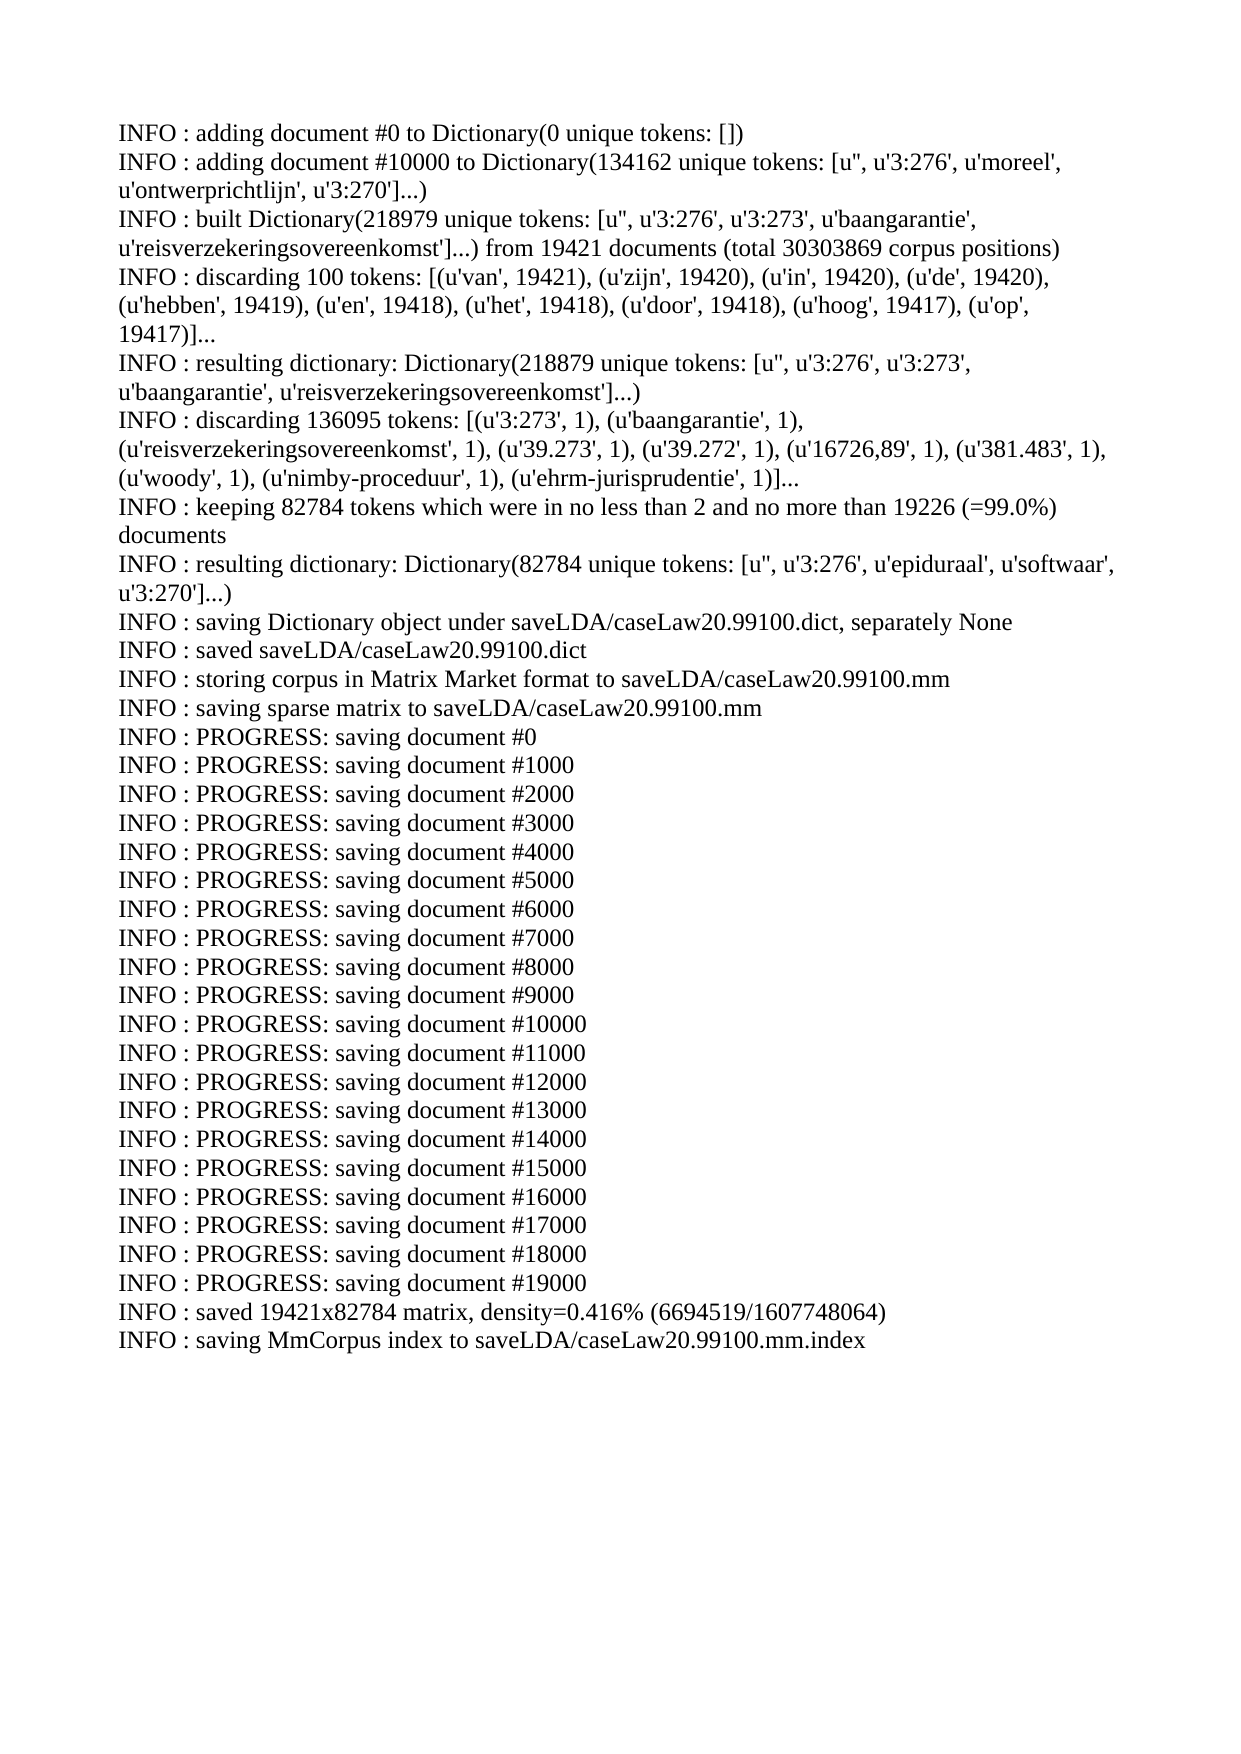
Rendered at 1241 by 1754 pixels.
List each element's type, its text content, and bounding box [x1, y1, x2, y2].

text INFO : saving sparse matrix to saveLDA/caseLaw20.99100.mm [118, 693, 1122, 722]
text INFO : keeping 82784 tokens which were in no less than 2 and no more than 19226 (=99.0%) documents [118, 492, 1122, 549]
text INFO : PROGRESS: saving document #13000 [118, 1096, 1122, 1124]
text INFO : PROGRESS: saving document #8000 [118, 952, 1122, 981]
text INFO : PROGRESS: saving document #6000 [118, 894, 1122, 923]
text INFO : saved 19421x82784 matrix, density=0.416% (6694519/1607748064) [118, 1297, 1122, 1326]
text INFO : PROGRESS: saving document #9000 [118, 981, 1122, 1009]
text INFO : adding document #0 to Dictionary(0 unique tokens: []) [118, 118, 1122, 147]
text INFO : resulting dictionary: Dictionary(82784 unique tokens: [u'', u'3:276', u'epiduraal', u'softwaar', u'3:270']...) [118, 549, 1122, 607]
text INFO : PROGRESS: saving document #0 [118, 722, 1122, 751]
text INFO : saving MmCorpus index to saveLDA/caseLaw20.99100.mm.index [118, 1326, 1122, 1354]
text INFO : PROGRESS: saving document #12000 [118, 1067, 1122, 1096]
text INFO : PROGRESS: saving document #14000 [118, 1124, 1122, 1153]
text INFO : built Dictionary(218979 unique tokens: [u'', u'3:276', u'3:273', u'baangarantie', u'reisverzekeringsovereenkomst']...) from 19421 documents (total 30303869 corpus positions) [118, 204, 1122, 262]
text INFO : PROGRESS: saving document #19000 [118, 1268, 1122, 1297]
text INFO : discarding 100 tokens: [(u'van', 19421), (u'zijn', 19420), (u'in', 19420), (u'de', 19420), (u'hebben', 19419), (u'en', 19418), (u'het', 19418), (u'door', 19418), (u'hoog', 19417), (u'op', 19417)]... [118, 262, 1122, 348]
text INFO : PROGRESS: saving document #18000 [118, 1239, 1122, 1268]
text INFO : adding document #10000 to Dictionary(134162 unique tokens: [u'', u'3:276', u'moreel', u'ontwerprichtlijn', u'3:270']...) [118, 147, 1122, 204]
text INFO : PROGRESS: saving document #3000 [118, 808, 1122, 837]
text INFO : PROGRESS: saving document #5000 [118, 866, 1122, 894]
text INFO : PROGRESS: saving document #10000 [118, 1009, 1122, 1038]
text INFO : PROGRESS: saving document #16000 [118, 1182, 1122, 1211]
text INFO : storing corpus in Matrix Market format to saveLDA/caseLaw20.99100.mm [118, 664, 1122, 693]
text INFO : discarding 136095 tokens: [(u'3:273', 1), (u'baangarantie', 1), (u'reisverzekeringsovereenkomst', 1), (u'39.273', 1), (u'39.272', 1), (u'16726,89', 1), (u'381.483', 1), (u'woody', 1), (u'nimby-proceduur', 1), (u'ehrm-jurisprudentie', 1)]... [118, 406, 1122, 492]
text INFO : PROGRESS: saving document #1000 [118, 751, 1122, 779]
text INFO : PROGRESS: saving document #17000 [118, 1211, 1122, 1239]
text INFO : PROGRESS: saving document #11000 [118, 1038, 1122, 1067]
text INFO : PROGRESS: saving document #4000 [118, 837, 1122, 866]
text INFO : saving Dictionary object under saveLDA/caseLaw20.99100.dict, separately None [118, 607, 1122, 636]
text INFO : resulting dictionary: Dictionary(218879 unique tokens: [u'', u'3:276', u'3:273', u'baangarantie', u'reisverzekeringsovereenkomst']...) [118, 348, 1122, 406]
text INFO : PROGRESS: saving document #15000 [118, 1153, 1122, 1182]
text INFO : saved saveLDA/caseLaw20.99100.dict [118, 636, 1122, 664]
text INFO : PROGRESS: saving document #7000 [118, 923, 1122, 952]
text INFO : PROGRESS: saving document #2000 [118, 779, 1122, 808]
